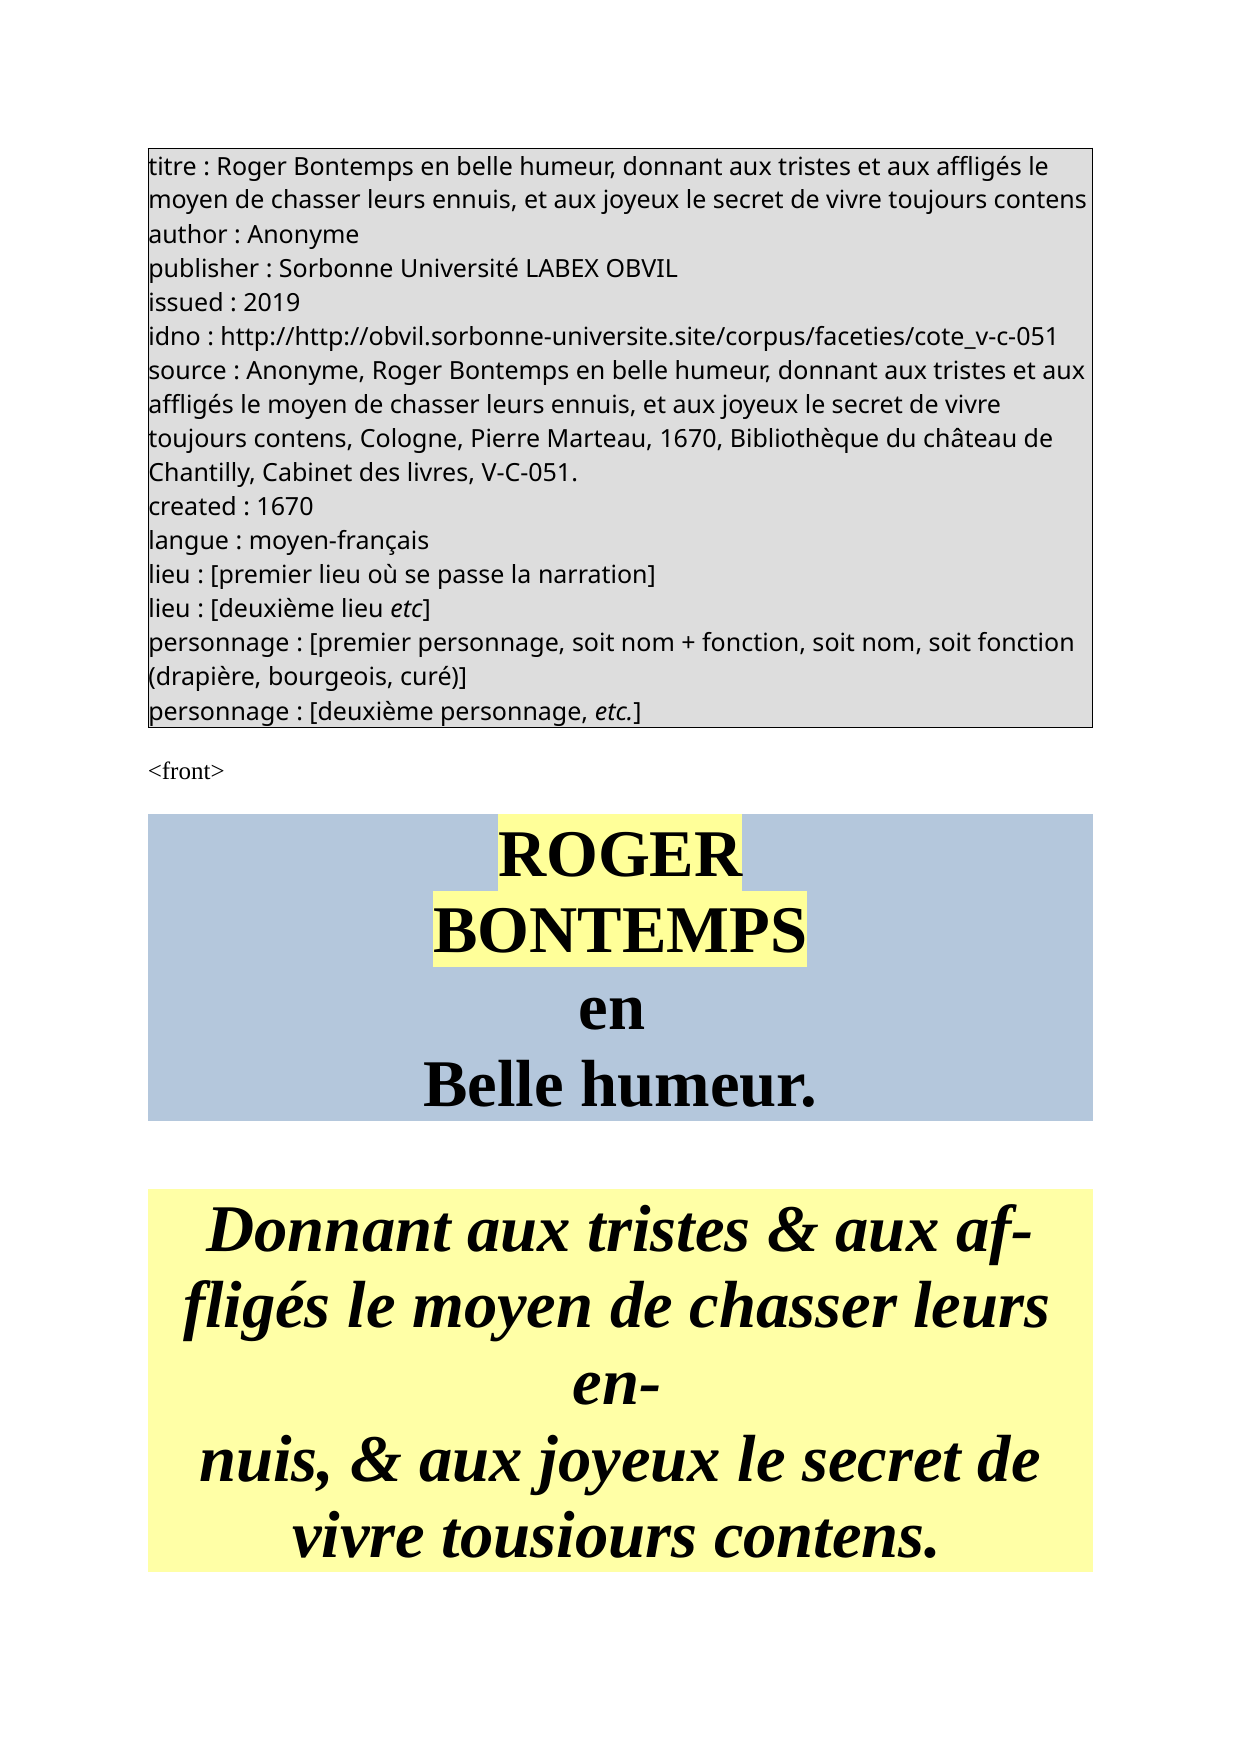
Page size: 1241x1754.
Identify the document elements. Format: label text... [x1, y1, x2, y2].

text source : Anonyme, Roger Bontemps en belle humeur, donnant aux tristes et aux affligés le moyen de chasser leurs ennuis, et aux joyeux le secret de vivre toujours contens, Cologne, Pierre Marteau, 1670, Bibliothèque du château de Chantilly, Cabinet des livres, V-C-051. [149, 352, 1092, 488]
text lieu : [deuxième lieu etc] [149, 590, 1092, 624]
text personnage : [deuxième personnage, etc.] [149, 693, 1092, 727]
text lieu : [premier lieu où se passe la narration] [149, 556, 1092, 590]
text langue : moyen-français [149, 522, 1092, 556]
text titre : Roger Bontemps en belle humeur, donnant aux tristes et aux affligés le moyen de chasser leurs ennuis, et aux joyeux le secret de vivre toujours contens [149, 149, 1092, 216]
text personnage : [premier personnage, soit nom + fonction, soit nom, soit fonction (drapière, bourgeois, curé)] [149, 624, 1092, 693]
text Donnant aux tristes & aux af- fligés le moyen de chasser leurs en- nuis, & aux joyeux le secret de vivre tousiours contens. [148, 1189, 1093, 1572]
text roger bontemps en Belle humeur. [148, 814, 1093, 1121]
text created : 1670 [149, 488, 1092, 522]
text <front> [148, 756, 1093, 785]
text issued : 2019 [149, 284, 1092, 318]
text idno : http://http://obvil.sorbonne-universite.site/corpus/faceties/cote_v-c-051 [149, 318, 1092, 352]
text author : Anonyme [149, 216, 1092, 250]
text publisher : Sorbonne Université LABEX OBVIL [149, 250, 1092, 284]
